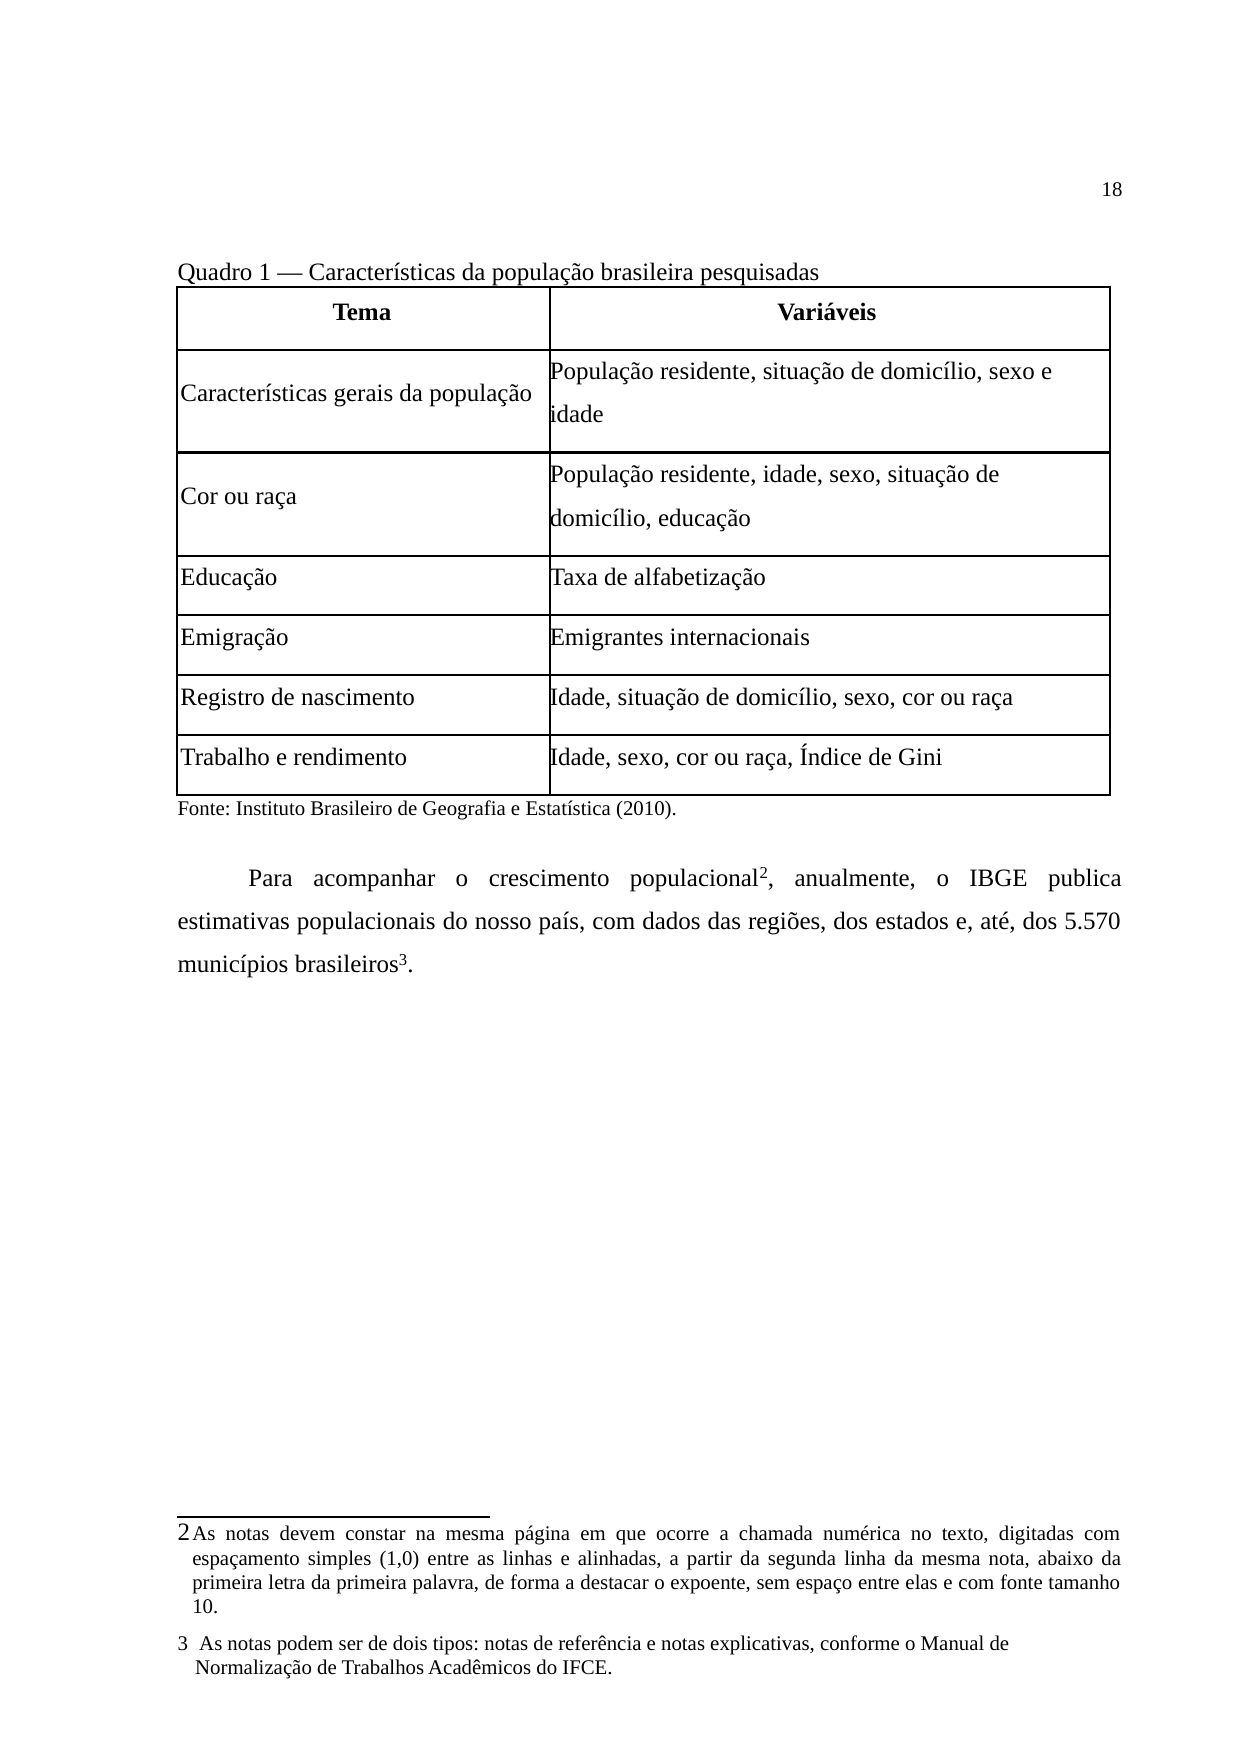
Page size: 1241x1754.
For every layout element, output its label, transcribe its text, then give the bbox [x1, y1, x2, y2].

table_cell Idade, situação de domicílio, sexo, cor ou raça [551, 676, 1109, 734]
table_header Tema [178, 288, 549, 348]
text Quadro 1 — Características da população brasileira pesquisadas [177, 257, 1043, 286]
table_header Variáveis [551, 288, 1109, 348]
table_cell População residente, situação de domicílio, sexo e idade [551, 351, 1109, 451]
table_cell Emigração [178, 616, 549, 674]
text Fonte: Instituto Brasileiro de Geografia e Estatística (2010). [177, 796, 1043, 820]
table_cell Taxa de alfabetização [551, 557, 1109, 614]
text As notas devem constar na mesma página em que ocorre a chamada numérica no texto, digitadas com espaçamento simples (1,0) entre as linhas e alinhadas, a partir da segunda linha da mesma nota, abaixo da primeira letra da primeira palavra, de forma a destacar o expoente, sem espaço entre elas e com fonte tamanho 10. [177, 1517, 1122, 1618]
table_cell Trabalho e rendimento [178, 736, 549, 794]
table_cell Cor ou raça [178, 454, 549, 554]
table_cell População residente, idade, sexo, situação de domicílio, educação [551, 454, 1109, 554]
table_cell Educação [178, 557, 549, 614]
table_cell Registro de nascimento [178, 676, 549, 734]
table_cell Idade, sexo, cor ou raça, Índice de Gini [551, 736, 1109, 794]
text As notas podem ser de dois tipos: notas de referência e notas explicativas, conforme o Manual de Normalização de Trabalhos Acadêmicos do IFCE. [177, 1631, 1122, 1679]
table_cell Emigrantes internacionais [551, 616, 1109, 674]
text Para acompanhar o crescimento populacional, anualmente, o IBGE publica estimativas populacionais do nosso país, com dados das regiões, dos estados e, até, dos 5.570 municípios brasileiros. [177, 863, 1122, 978]
table_cell Características gerais da população [178, 351, 549, 451]
